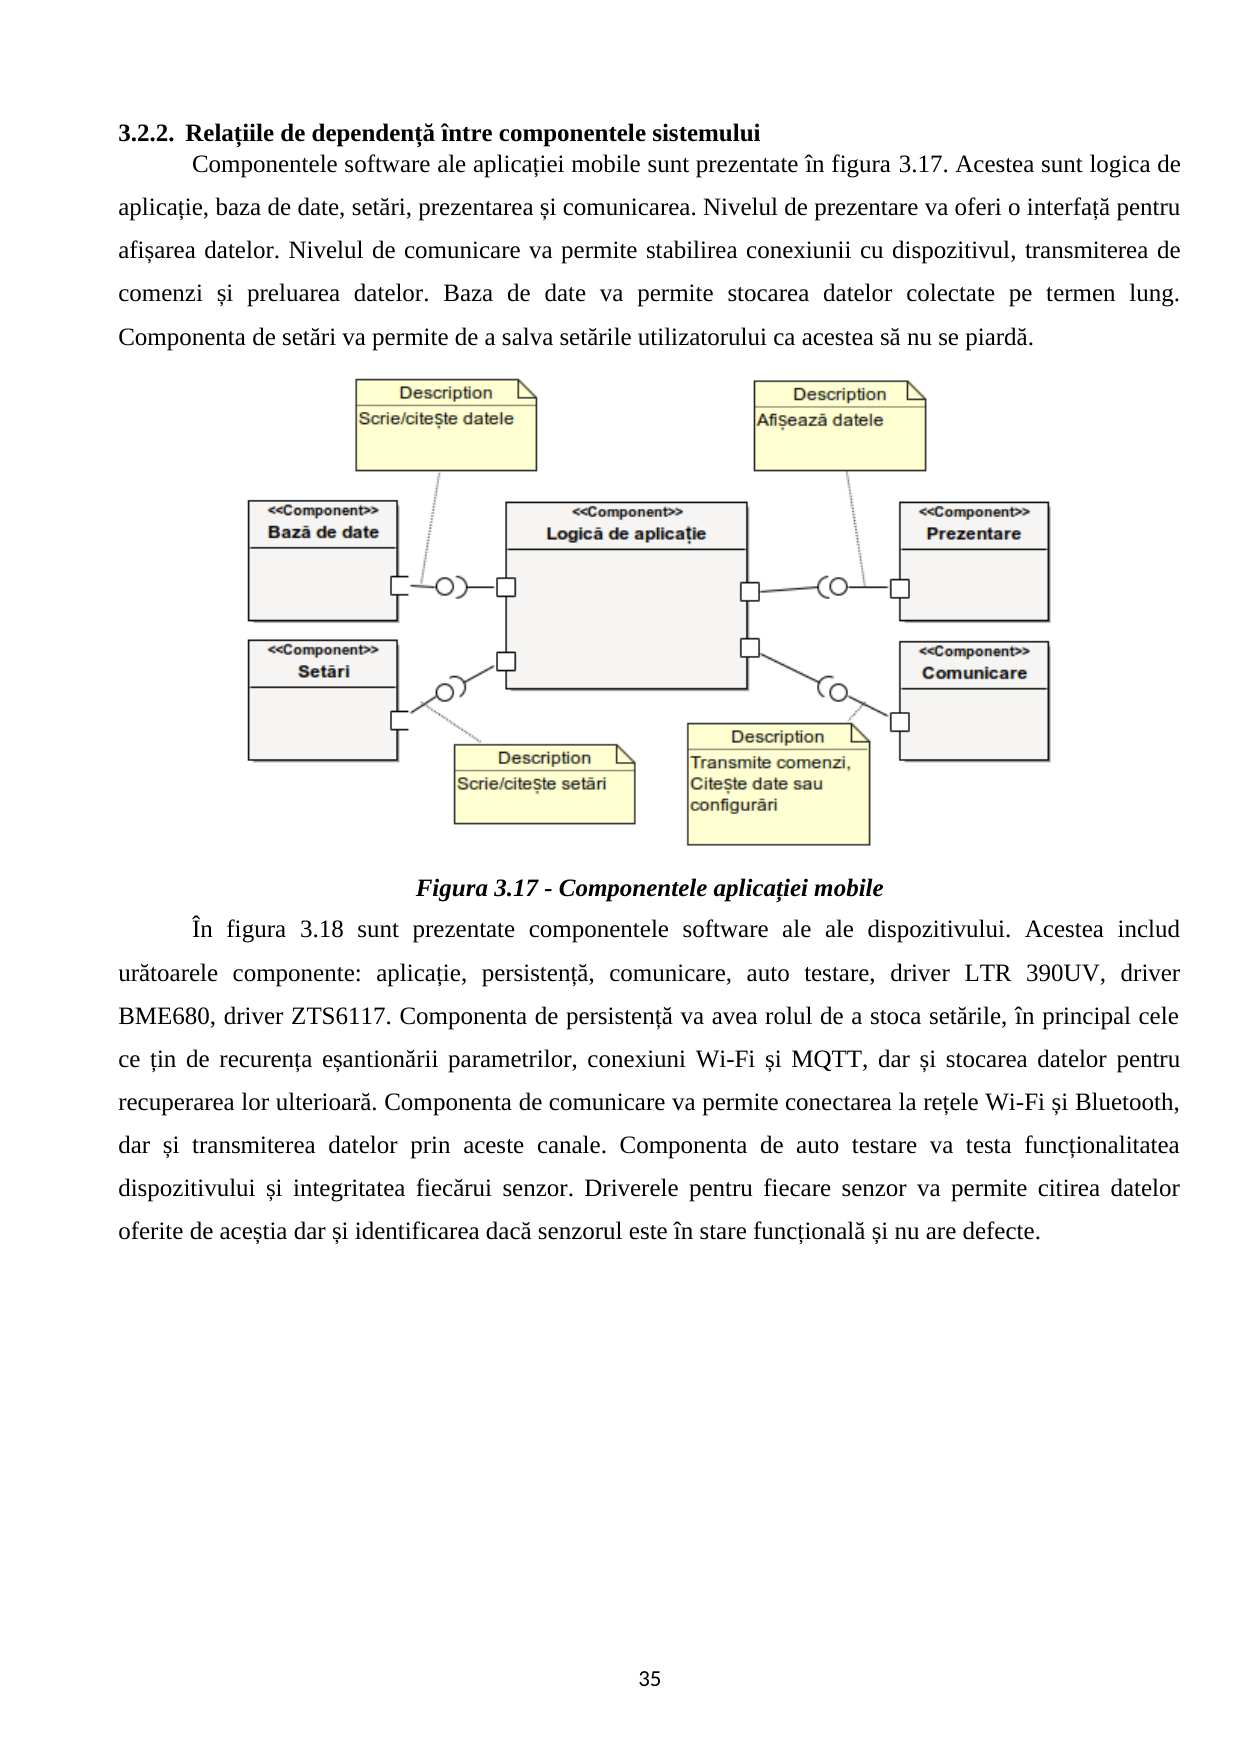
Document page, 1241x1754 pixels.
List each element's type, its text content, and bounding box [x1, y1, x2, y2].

subtitle Relațiile de dependență între componentele sistemului [118, 118, 1181, 147]
text Componentele software ale aplicației mobile sunt prezentate în figura 3.17. Acestea sunt logica de aplicație, baza de date, setări, prezentarea și comunicarea. Nivelul de prezentare va oferi o interfață pentru afișarea datelor. Nivelul de comunicare va permite stabilirea conexiunii cu dispozitivul, transmiterea de comenzi și preluarea datelor. Baza de date va permite stocarea datelor colectate pe termen lung. Componenta de setări va permite de a salva setările utilizatorului ca acestea să nu se piardă. [118, 149, 1181, 350]
picture [233, 364, 1066, 861]
text În figura 3.18 sunt prezentate componentele software ale ale dispozitivului. Acestea includ urătoarele componente: aplicație, persistență, comunicare, auto testare, driver LTR 390UV, driver BME680, driver ZTS6117. Componenta de persistență va avea rolul de a stoca setările, în principal cele ce țin de recurența eșantionării parametrilor, conexiuni Wi-Fi și MQTT, dar și stocarea datelor pentru recuperarea lor ulterioară. Componenta de comunicare va permite conectarea la rețele Wi-Fi și Bluetooth, dar și transmiterea datelor prin aceste canale. Componenta de auto testare va testa funcționalitatea dispozitivului și integritatea fiecărui senzor. Driverele pentru fiecare senzor va permite citirea datelor oferite de aceștia dar și identificarea dacă senzorul este în stare funcțională și nu are defecte. [118, 914, 1181, 1245]
text Figura 3.17 - Componentele aplicației mobile [118, 873, 1181, 902]
